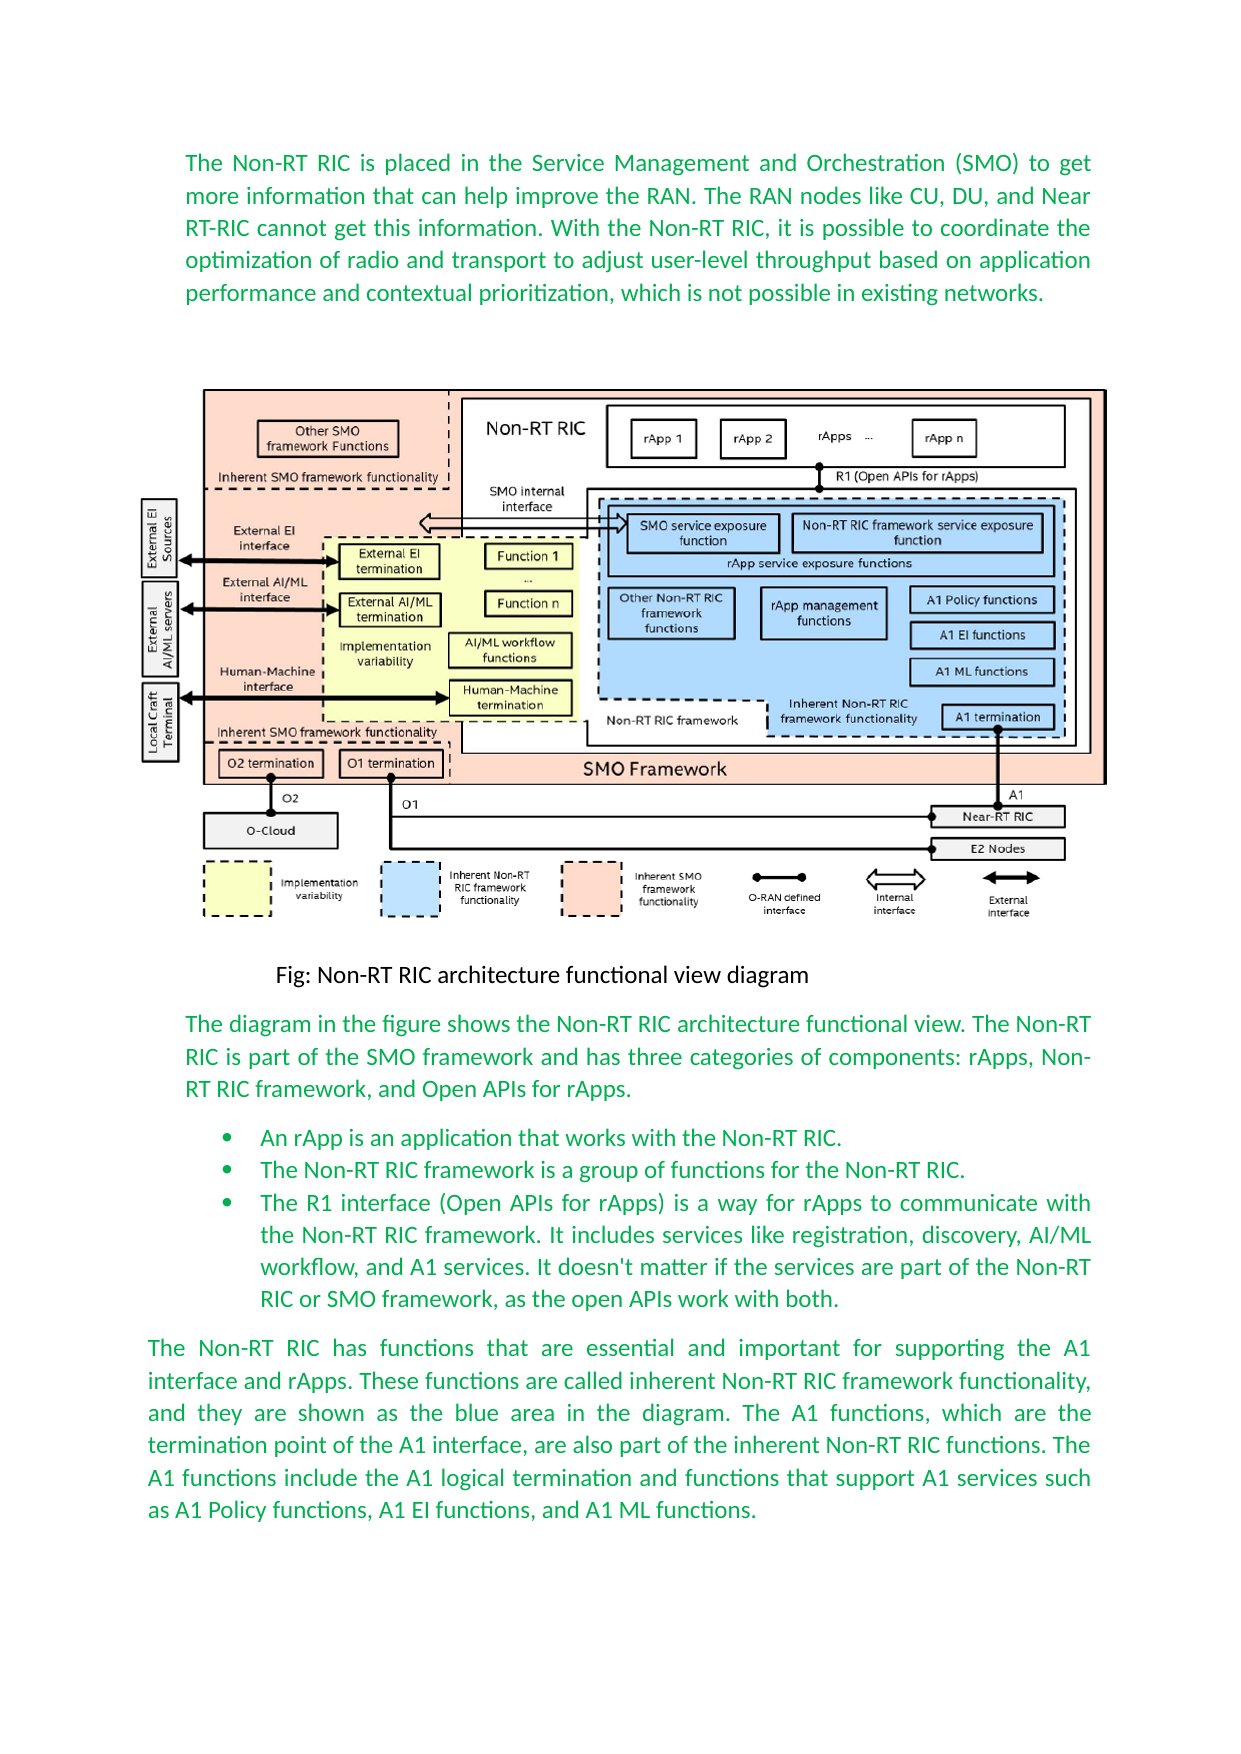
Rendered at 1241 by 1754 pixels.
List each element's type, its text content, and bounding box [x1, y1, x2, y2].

list An rApp is an application that works with the Non-RT RIC. [223, 1122, 1093, 1153]
text The Non-RT RIC is placed in the Service Management and Orchestration (SMO) to get more information that can help improve the RAN. The RAN nodes like CU, DU, and Near RT-RIC cannot get this information. With the Non-RT RIC, it is possible to coordinate the optimization of radio and transport to adjust user-level throughput based on application performance and contextual prioritization, which is not possible in existing networks. [185, 148, 1093, 307]
list The R1 interface (Open APIs for rApps) is a way for rApps to communicate with the Non-RT RIC framework. It includes services like registration, discovery, AI/ML workflow, and A1 services. It doesn't matter if the services are part of the Non-RT RIC or SMO framework, as the open APIs work with both. [223, 1187, 1093, 1314]
text Fig: Non-RT RIC architecture functional view diagram [185, 959, 1093, 990]
text The diagram in the figure shows the Non-RT RIC architecture functional view. The Non-RT RIC is part of the SMO framework and has three categories of components: rApps, Non-RT RIC framework, and Open APIs for rApps. [185, 1008, 1093, 1104]
list The Non-RT RIC framework is a group of functions for the Non-RT RIC. [223, 1154, 1093, 1185]
text The Non-RT RIC has functions that are essential and important for supporting the A1 interface and rApps. These functions are called inherent Non-RT RIC framework functionality, and they are shown as the blue area in the diagram. The A1 functions, which are the termination point of the A1 interface, are also part of the inherent Non-RT RIC functions. The A1 functions include the A1 logical termination and functions that support A1 services such as A1 Policy functions, A1 EI functions, and A1 ML functions. [148, 1332, 1093, 1524]
